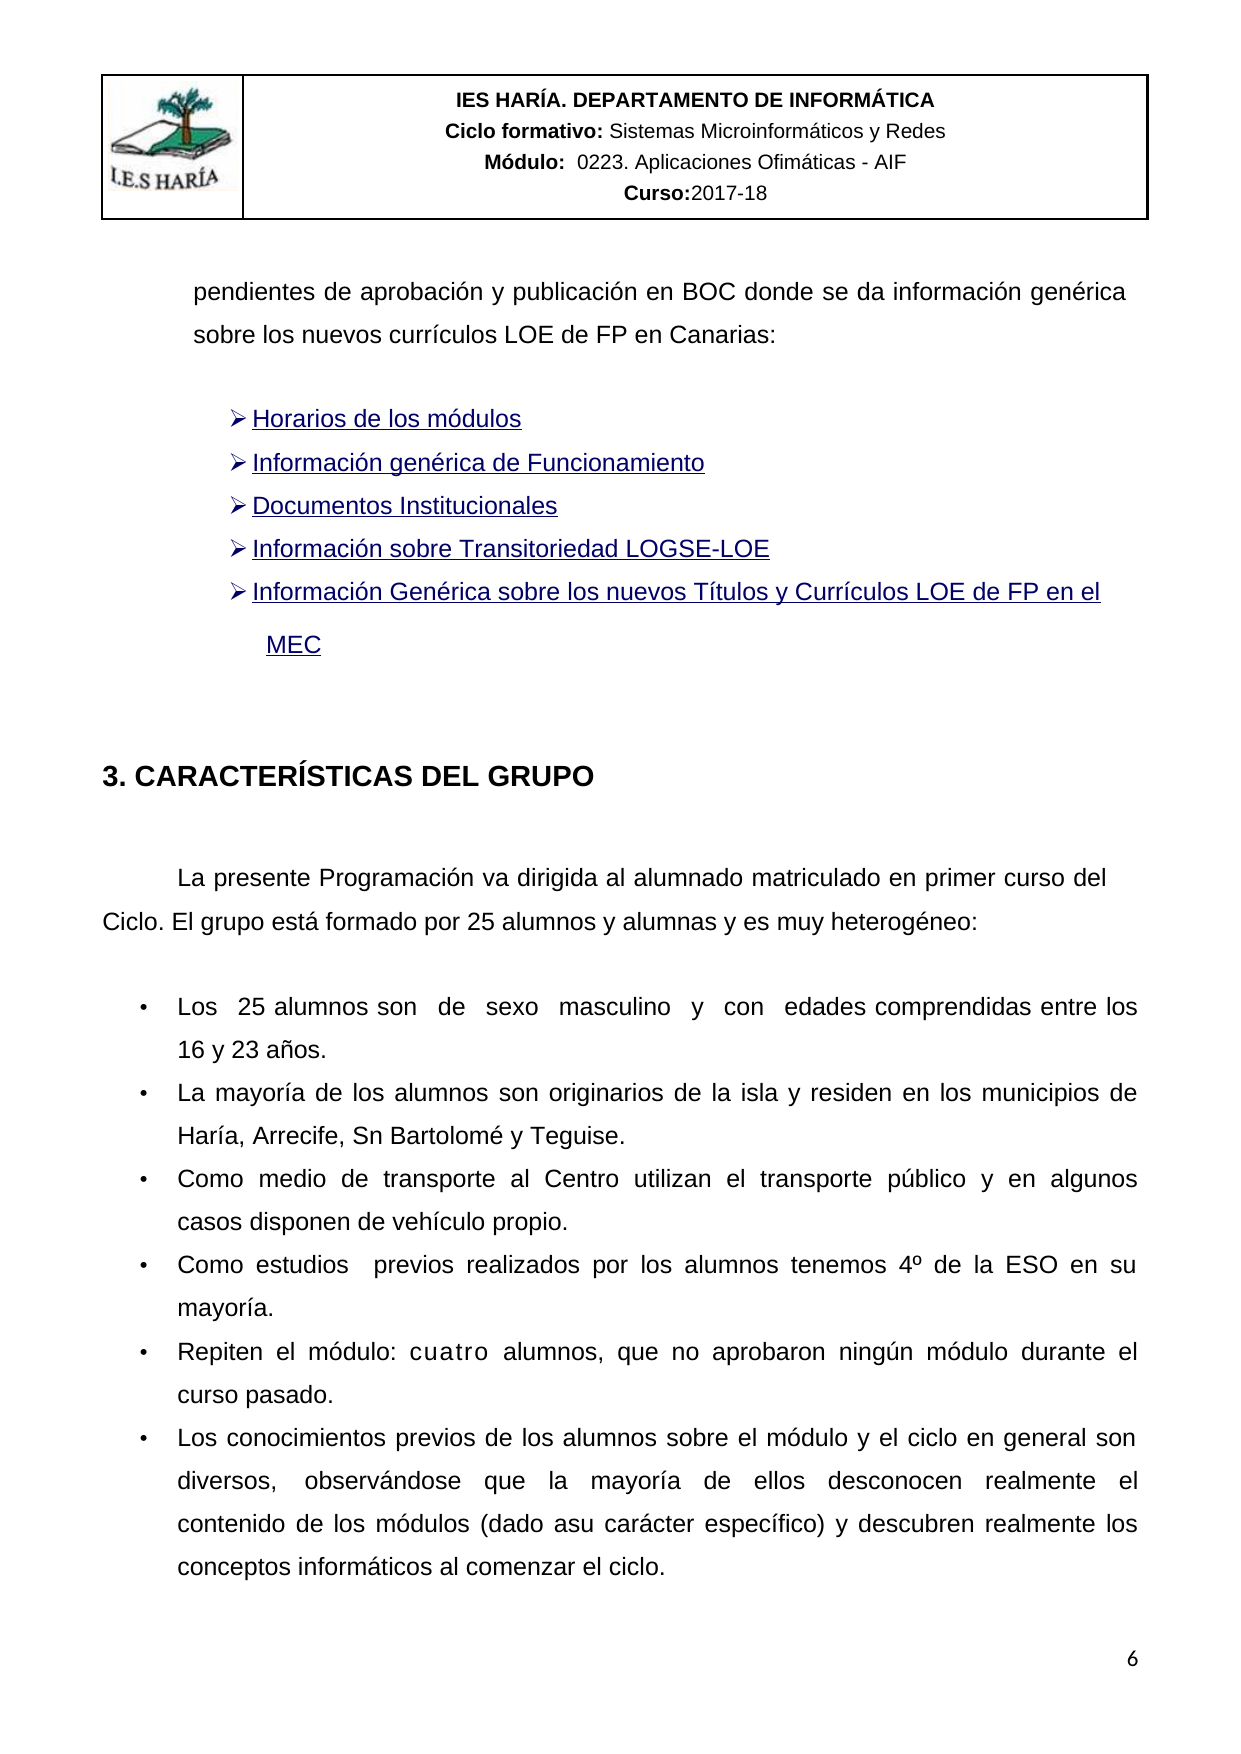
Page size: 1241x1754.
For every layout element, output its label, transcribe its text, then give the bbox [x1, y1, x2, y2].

text MEC [266, 629, 1138, 659]
list La mayoría de los alumnos son originarios de la isla y residen en los municipios de Haría, Arrecife, Sn Bartolomé y Teguise. [139, 1078, 1138, 1150]
list Como estudios previos realizados por los alumnos tenemos 4º de la ESO en su mayoría. [139, 1250, 1138, 1322]
list Repiten el módulo: cuatro alumnos, que no aprobaron ningún módulo durante el curso pasado. [139, 1337, 1138, 1408]
list Información sobre Transitoriedad LOGSE-LOE [228, 534, 1138, 563]
text pendientes de aprobación y publicación en BOC donde se da información genérica sobre los nuevos currículos LOE de FP en Canarias: [156, 277, 1127, 349]
list Información genérica de Funcionamiento [228, 447, 1138, 476]
list Los conocimientos previos de los alumnos sobre el módulo y el ciclo en general son diversos, observándose que la mayoría de ellos desconocen realmente el contenido de los módulos (dado asu carácter específico) y descubren realmente los conceptos informáticos al comenzar el ciclo. [139, 1423, 1138, 1581]
subtitle 3. CARACTERÍSTICAS DEL GRUPO [102, 758, 1138, 792]
list Información Genérica sobre los nuevos Títulos y Currículos LOE de FP en el [228, 577, 1138, 606]
picture [107, 81, 238, 191]
list Horarios de los módulos [228, 404, 1138, 433]
text La presente Programación va dirigida al alumnado matriculado en primer curso del Ciclo. El grupo está formado por 25 alumnos y alumnas y es muy heterogéneo: [102, 863, 1108, 935]
list Los 25 alumnos son de sexo masculino y con edades comprendidas entre los 16 y 23 años. [139, 992, 1138, 1063]
list Como medio de transporte al Centro utilizan el transporte público y en algunos casos disponen de vehículo propio. [139, 1164, 1138, 1236]
list Documentos Institucionales [228, 491, 1138, 519]
